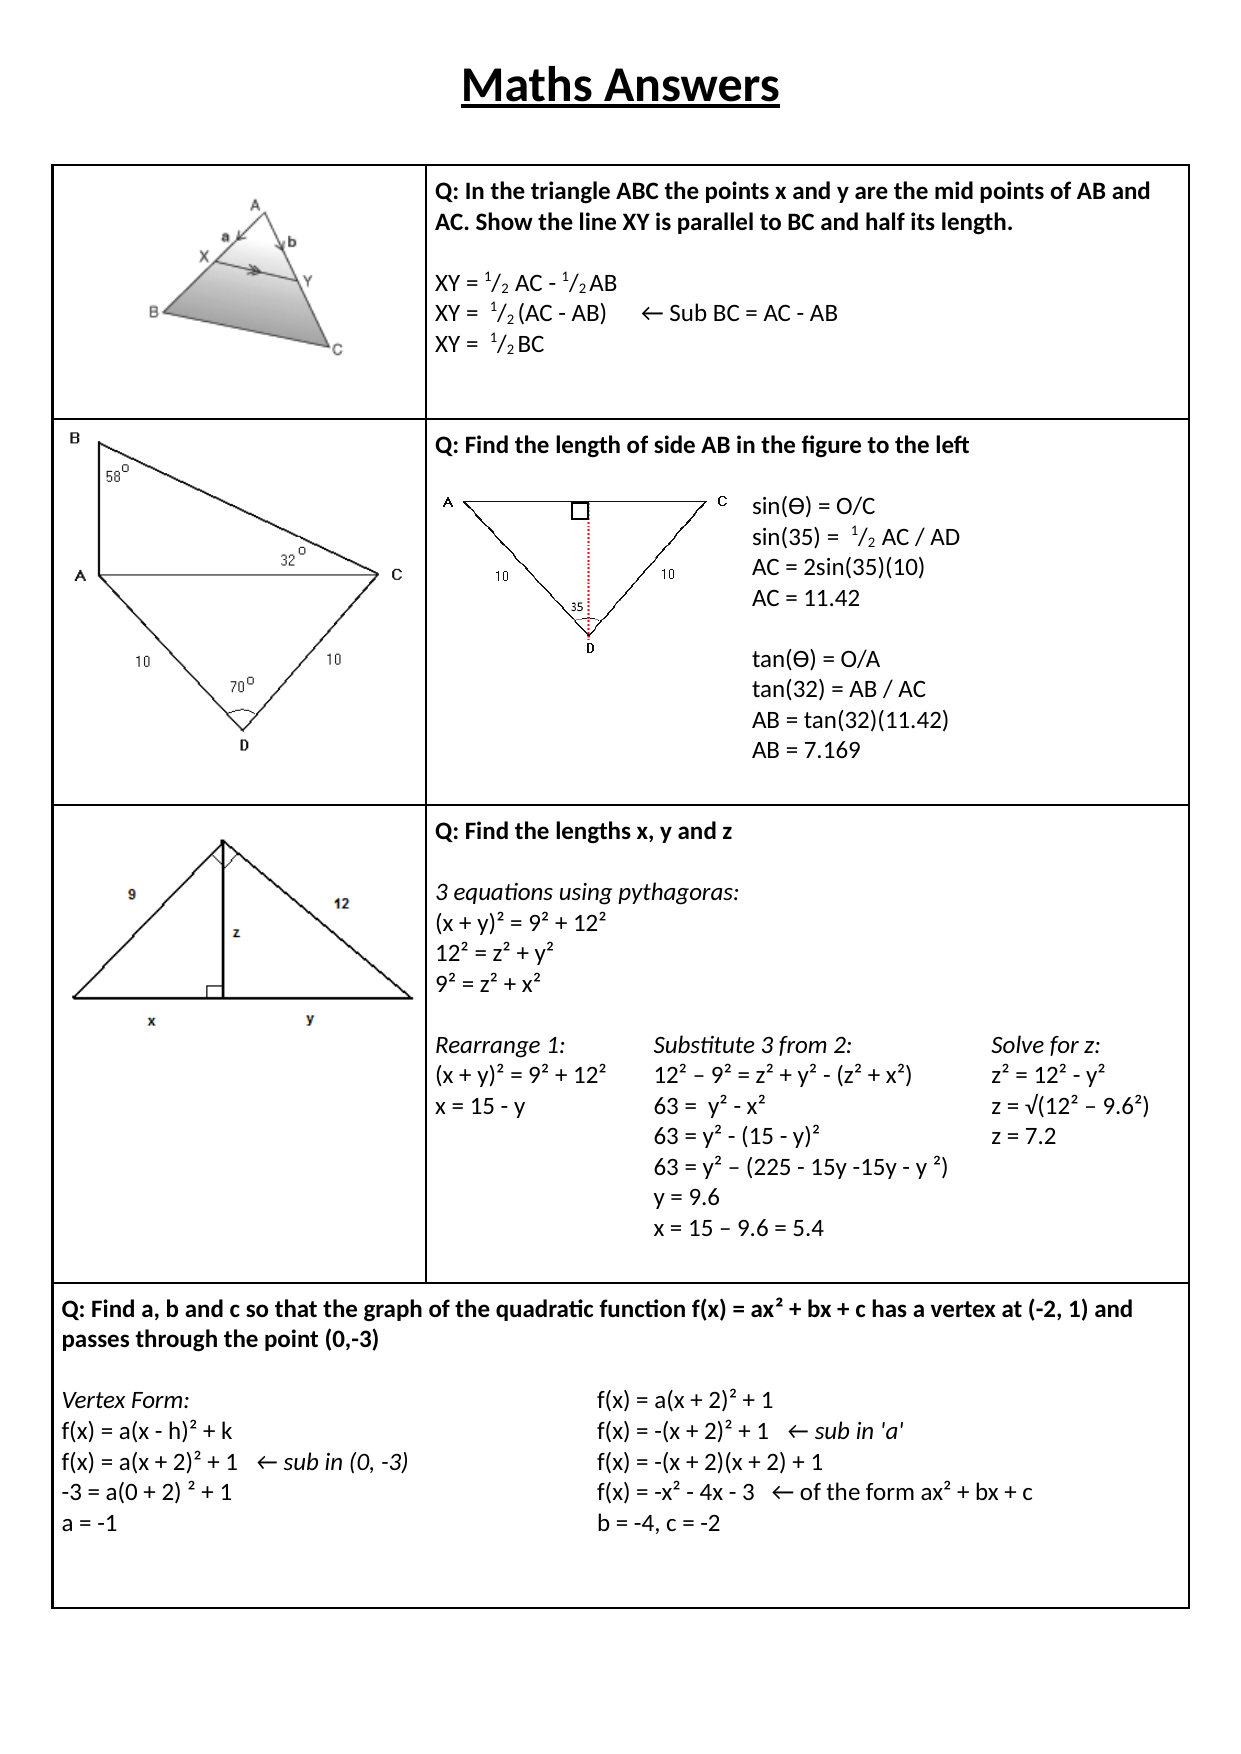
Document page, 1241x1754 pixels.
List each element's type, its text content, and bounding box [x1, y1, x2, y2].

text Maths Answers [52, 52, 1188, 113]
table_cell [54, 420, 425, 754]
table_cell Q: Find the lengths x, y and z 3 equations using pythagoras: (x + y)² = 9² + 12² 12² = z² + y² 9² = z² + x² [427, 806, 1188, 1282]
picture [58, 815, 421, 1044]
table_header f(x) = a(x + 2)² + 1 f(x) = -(x + 2)² + 1 ← sub in 'a' f(x) = -(x + 2)(x + 2) + 1 f(x) = -x² - 4x - 3 ← of the form ax² + bx + c b = -4, c = -2 [597, 1385, 1179, 1537]
table_header Vertex Form: f(x) = a(x - h)² + k f(x) = a(x + 2)² + 1 ← sub in (0, -3) -3 = a(0 + 2) ² + 1 a = -1 [61, 1385, 597, 1537]
table_header Q: In the triangle ABC the points x and y are the mid points of AB and AC. Show the line XY is parallel to BC and half its length. XY = 1/2 AC - 1/2 AB XY = 1/2 (AC - AB) ← Sub BC = AC - AB XY = 1/2 BC [427, 166, 1188, 418]
table_header sin(Ө) = O/C sin(35) = 1/2 AC / AD AC = 2sin(35)(10) AC = 11.42 tan(Ө) = O/A tan(32) = AB / AC AB = tan(32)(11.42) AB = 7.169 [752, 490, 1179, 765]
table_cell Q: Find a, b and c so that the graph of the quadratic function f(x) = ax² + bx + c has a vertex at (-2, 1) and passes through the point (0,-3) [54, 1284, 1188, 1607]
table_cell [54, 806, 425, 1282]
table_header Rearrange 1: (x + y)² = 9² + 12² x = 15 - y [435, 1029, 653, 1243]
picture [65, 429, 413, 755]
table_header [54, 379, 425, 418]
table_header [435, 490, 752, 765]
table_header Solve for z: z² = 12² - y² z = √(12² – 9.6²) z = 7.2 [991, 1029, 1179, 1243]
table_cell [54, 755, 425, 804]
table_header [54, 166, 425, 378]
picture [435, 490, 736, 656]
table_cell Q: Find the length of side AB in the figure to the left [427, 420, 1188, 804]
picture [125, 175, 353, 379]
table_header Substitute 3 from 2: 12² – 9² = z² + y² - (z² + x²) 63 = y² - x² 63 = y² - (15 - y)² 63 = y² – (225 - 15y -15y - y ²) y = 9.6 x = 15 – 9.6 = 5.4 [653, 1029, 991, 1243]
